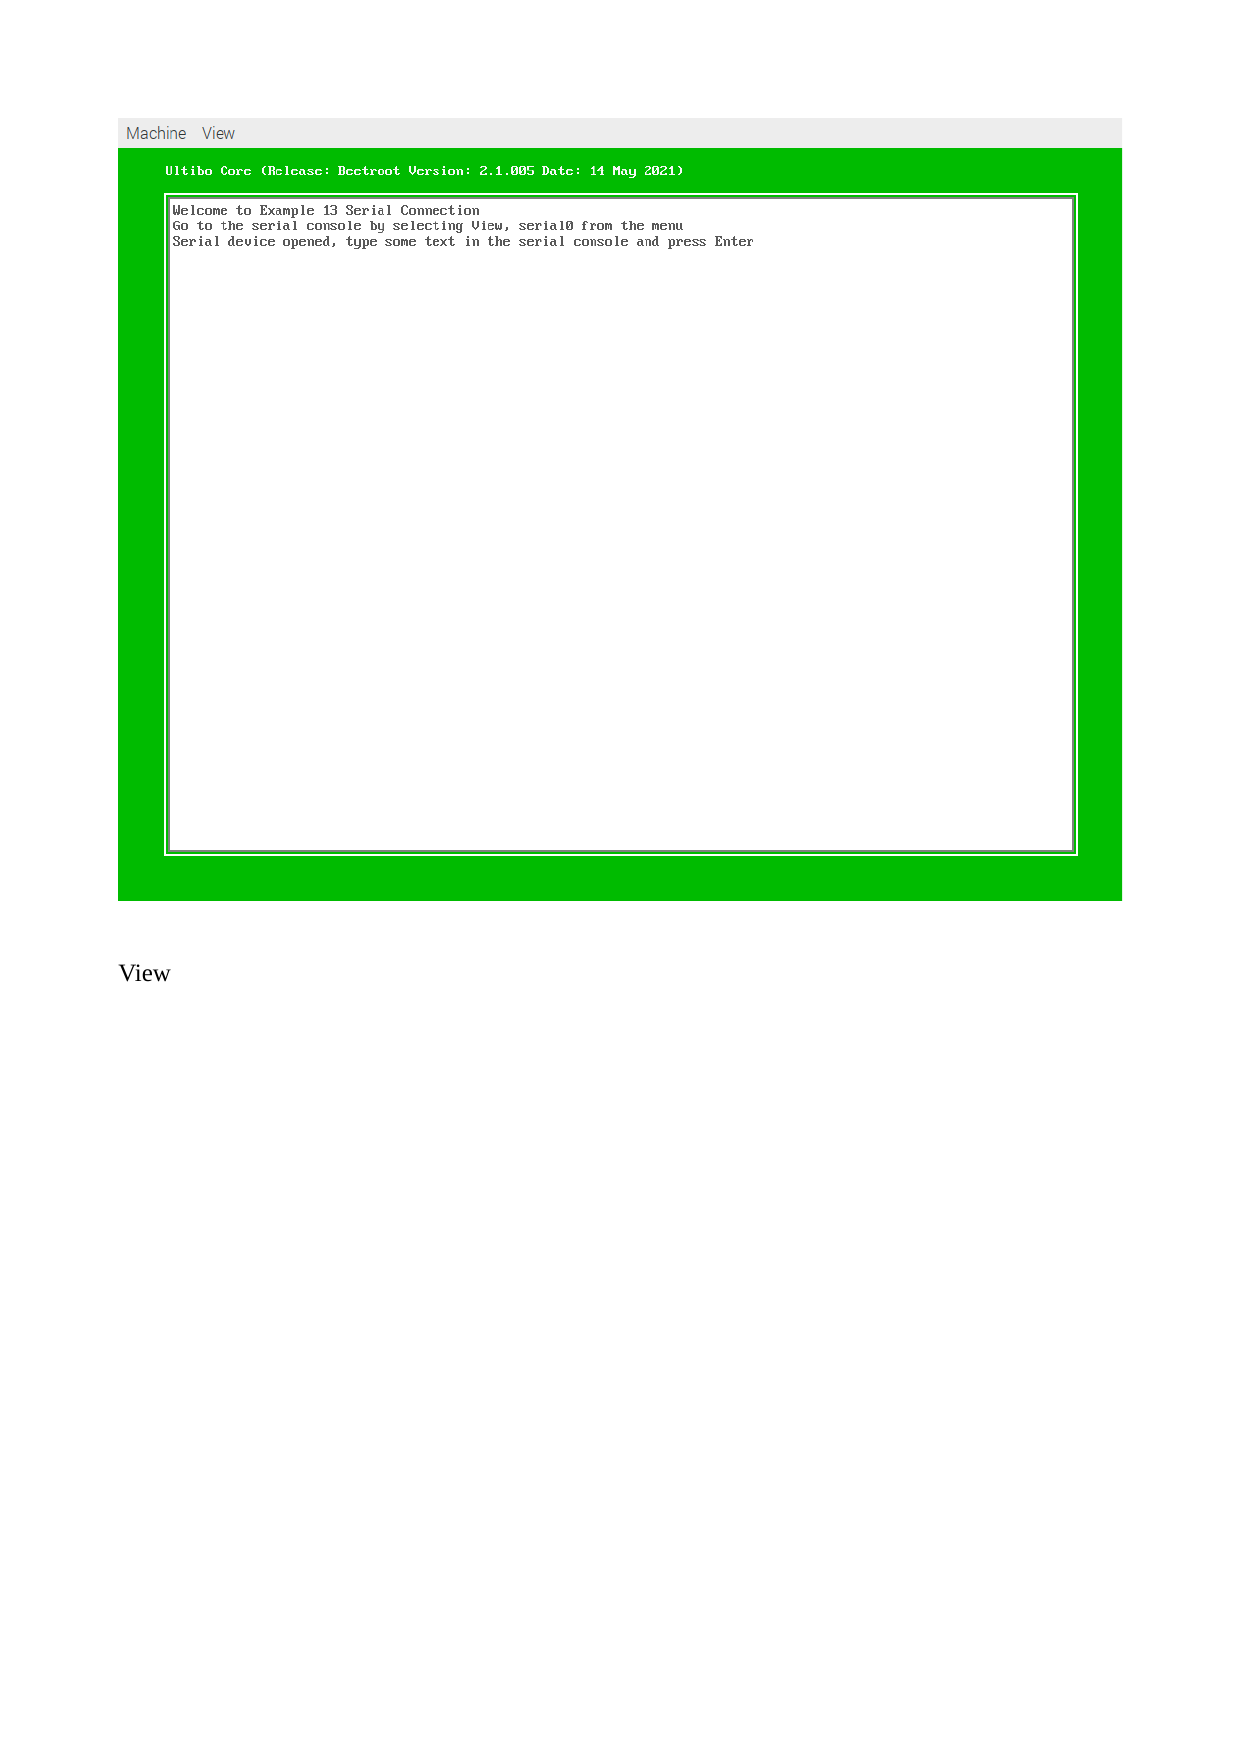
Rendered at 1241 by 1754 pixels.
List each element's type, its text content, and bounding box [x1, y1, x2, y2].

text View [118, 958, 1122, 987]
picture [118, 118, 1123, 901]
